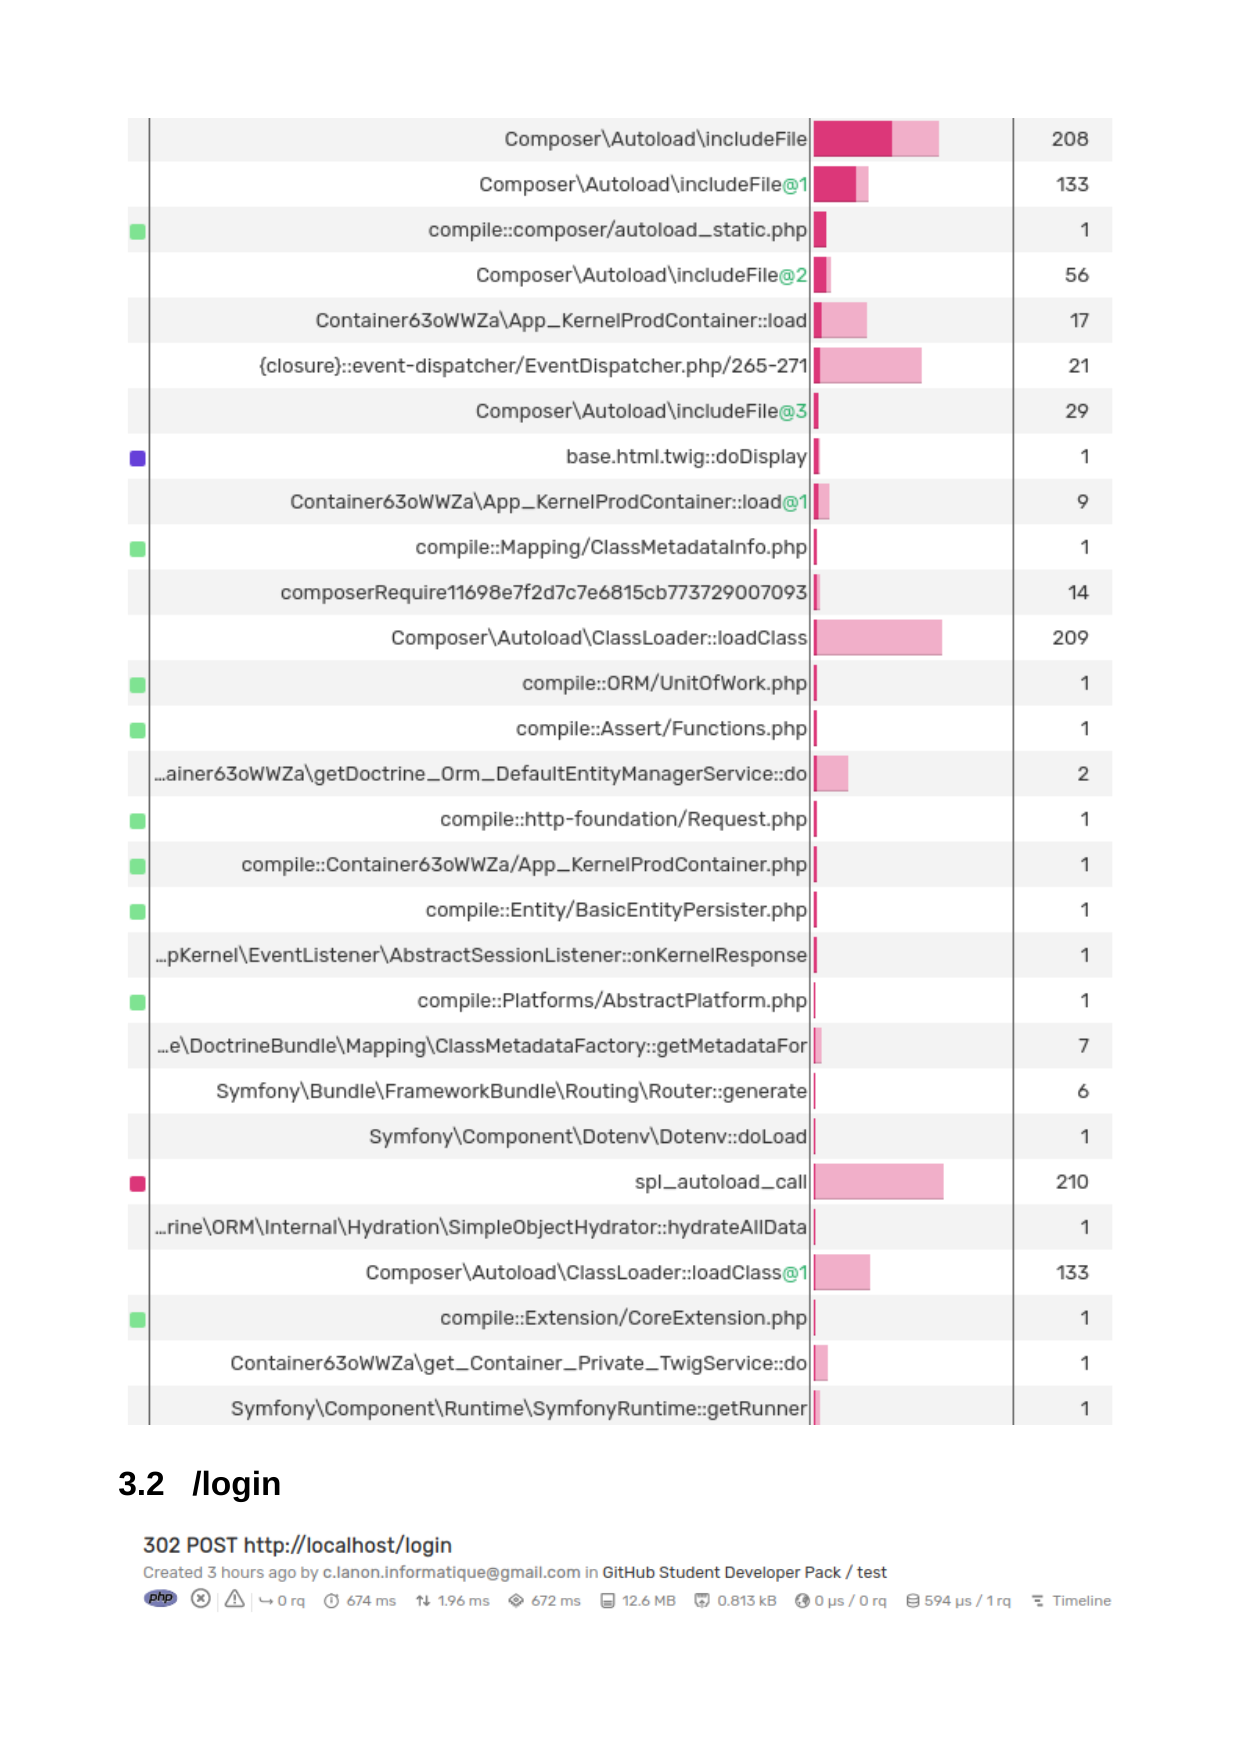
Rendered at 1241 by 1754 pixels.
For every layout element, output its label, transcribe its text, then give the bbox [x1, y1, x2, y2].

picture [118, 1515, 1123, 1626]
picture [127, 118, 1113, 1425]
subtitle /login [118, 1464, 1122, 1503]
